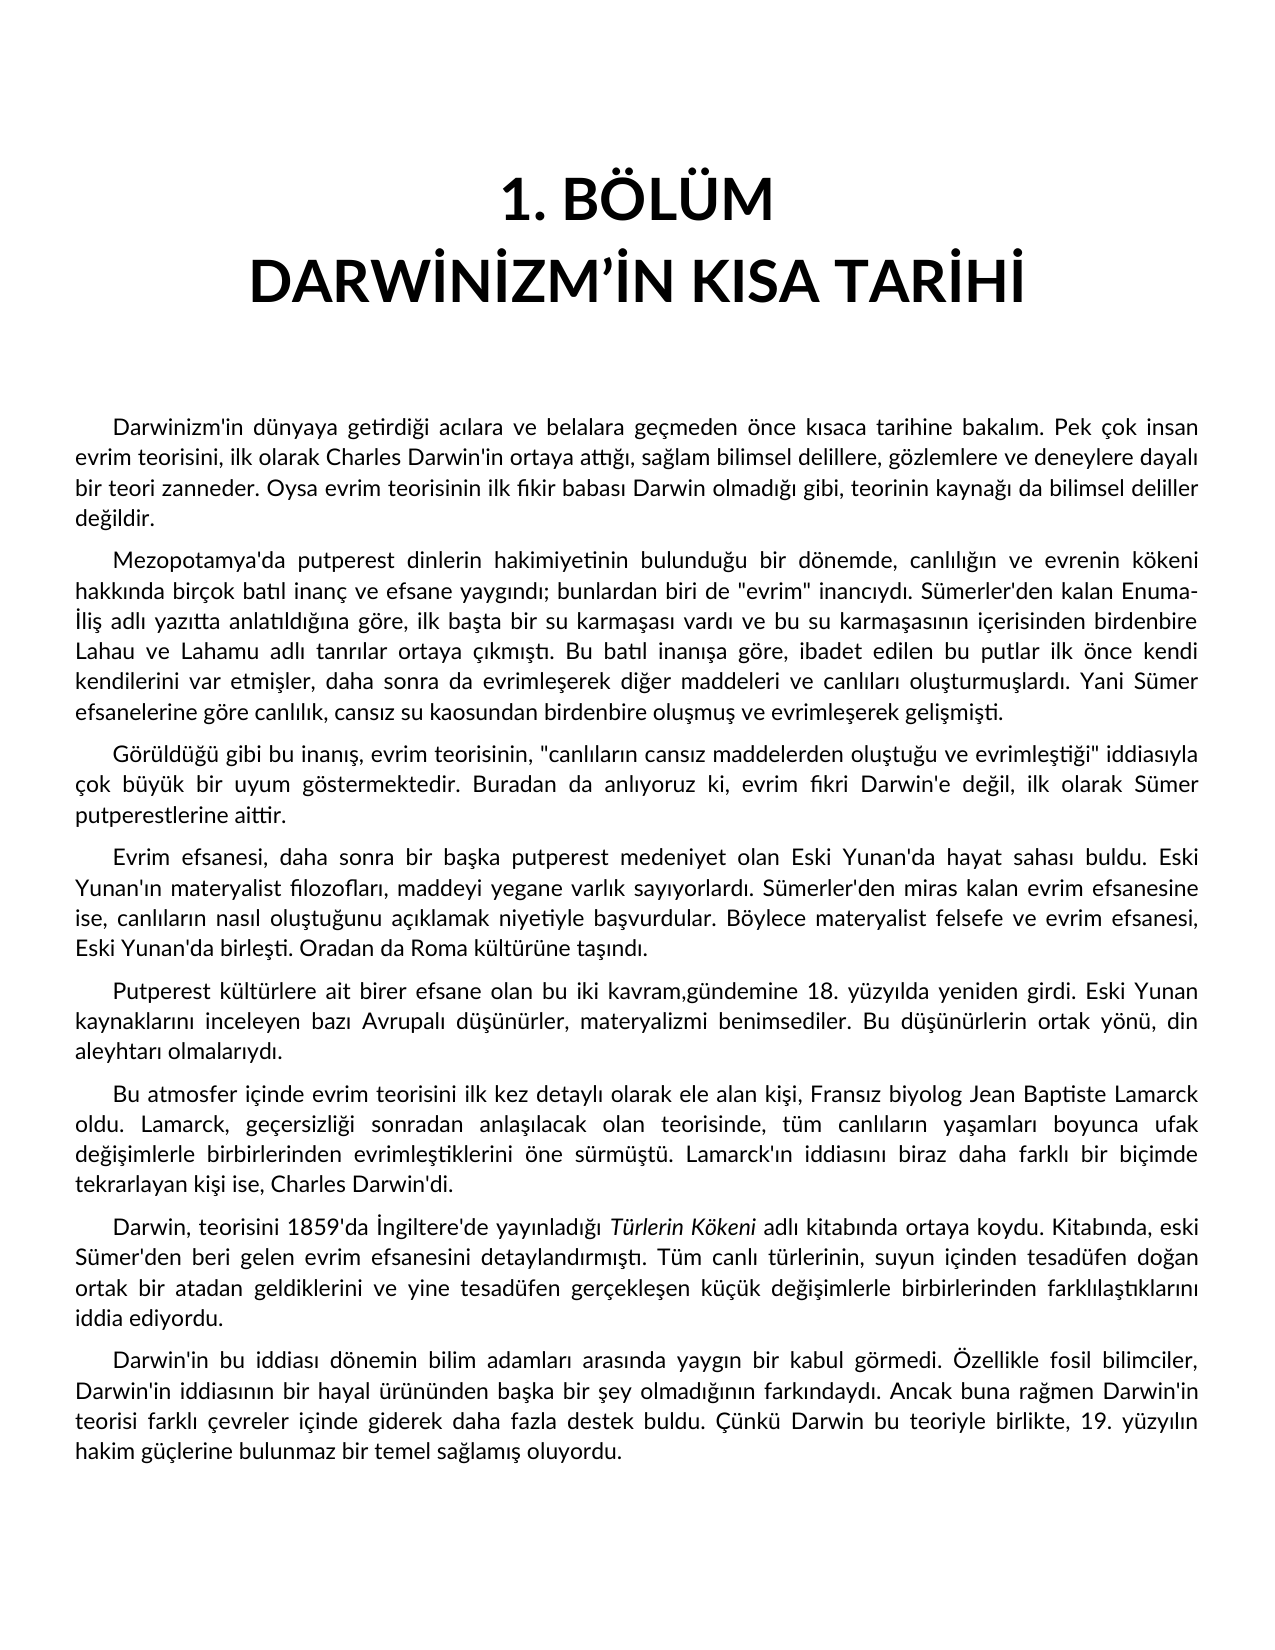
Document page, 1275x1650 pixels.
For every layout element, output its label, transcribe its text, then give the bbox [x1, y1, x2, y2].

text Darwin'in bu iddiası dönemin bilim adamları arasında yaygın bir kabul görmedi. Özellikle fosil bilimciler, Darwin'in iddiasının bir hayal ürününden başka bir şey olmadığının farkındaydı. Ancak buna rağmen Darwin'in teorisi farklı çevreler içinde giderek daha fazla destek buldu. Çünkü Darwin bu teoriyle birlikte, 19. yüzyılın hakim güçlerine bulunmaz bir temel sağlamış oluyordu. [75, 1346, 1200, 1464]
subtitle 1. BÖLÜM [75, 162, 1200, 232]
text Darwinizm'in dünyaya getirdiği acılara ve belalara geçmeden önce kısaca tarihine bakalım. Pek çok insan evrim teorisini, ilk olarak Charles Darwin'in ortaya attığı, sağlam bilimsel delillere, gözlemlere ve deneylere dayalı bir teori zanneder. Oysa evrim teorisinin ilk fikir babası Darwin olmadığı gibi, teorinin kaynağı da bilimsel deliller değildir. [75, 413, 1200, 531]
text Görüldüğü gibi bu inanış, evrim teorisinin, "canlıların cansız maddelerden oluştuğu ve evrimleştiği" iddiasıyla çok büyük bir uyum göstermektedir. Buradan da anlıyoruz ki, evrim fikri Darwin'e değil, ilk olarak Sümer putperestlerine aittir. [75, 740, 1200, 828]
text Mezopotamya'da putperest dinlerin hakimiyetinin bulunduğu bir dönemde, canlılığın ve evrenin kökeni hakkında birçok batıl inanç ve efsane yaygındı; bunlardan biri de "evrim" inancıydı. Sümerler'den kalan Enuma-İliş adlı yazıtta anlatıldığına göre, ilk başta bir su karmaşası vardı ve bu su karmaşasının içerisinden birdenbire Lahau ve Lahamu adlı tanrılar ortaya çıkmıştı. Bu batıl inanışa göre, ibadet edilen bu putlar ilk önce kendi kendilerini var etmişler, daha sonra da evrimleşerek diğer maddeleri ve canlıları oluşturmuşlardı. Yani Sümer efsanelerine göre canlılık, cansız su kaosundan birdenbire oluşmuş ve evrimleşerek gelişmişti. [75, 546, 1200, 725]
text Bu atmosfer içinde evrim teorisini ilk kez detaylı olarak ele alan kişi, Fransız biyolog Jean Baptiste Lamarck oldu. Lamarck, geçersizliği sonradan anlaşılacak olan teorisinde, tüm canlıların yaşamları boyunca ufak değişimlerle birbirlerinden evrimleştiklerini öne sürmüştü. Lamarck'ın iddiasını biraz daha farklı bir biçimde tekrarlayan kişi ise, Charles Darwin'di. [75, 1079, 1200, 1198]
subtitle DARWİNİZM’İN KISA TARİHİ [75, 245, 1200, 315]
text Darwin, teorisini 1859'da İngiltere'de yayınladığı Türlerin Kökeni adlı kitabında ortaya koydu. Kitabında, eski Sümer'den beri gelen evrim efsanesini detaylandırmıştı. Tüm canlı türlerinin, suyun içinden tesadüfen doğan ortak bir atadan geldiklerini ve yine tesadüfen gerçekleşen küçük değişimlerle birbirlerinden farklılaştıklarını iddia ediyordu. [75, 1213, 1200, 1331]
text Evrim efsanesi, daha sonra bir başka putperest medeniyet olan Eski Yunan'da hayat sahası buldu. Eski Yunan'ın materyalist filozofları, maddeyi yegane varlık sayıyorlardı. Sümerler'den miras kalan evrim efsanesine ise, canlıların nasıl oluştuğunu açıklamak niyetiyle başvurdular. Böylece materyalist felsefe ve evrim efsanesi, Eski Yunan'da birleşti. Oradan da Roma kültürüne taşındı. [75, 843, 1200, 961]
text Putperest kültürlere ait birer efsane olan bu iki kavram,gündemine 18. yüzyılda yeniden girdi. Eski Yunan kaynaklarını inceleyen bazı Avrupalı düşünürler, materyalizmi benimsediler. Bu düşünürlerin ortak yönü, din aleyhtarı olmalarıydı. [75, 976, 1200, 1064]
